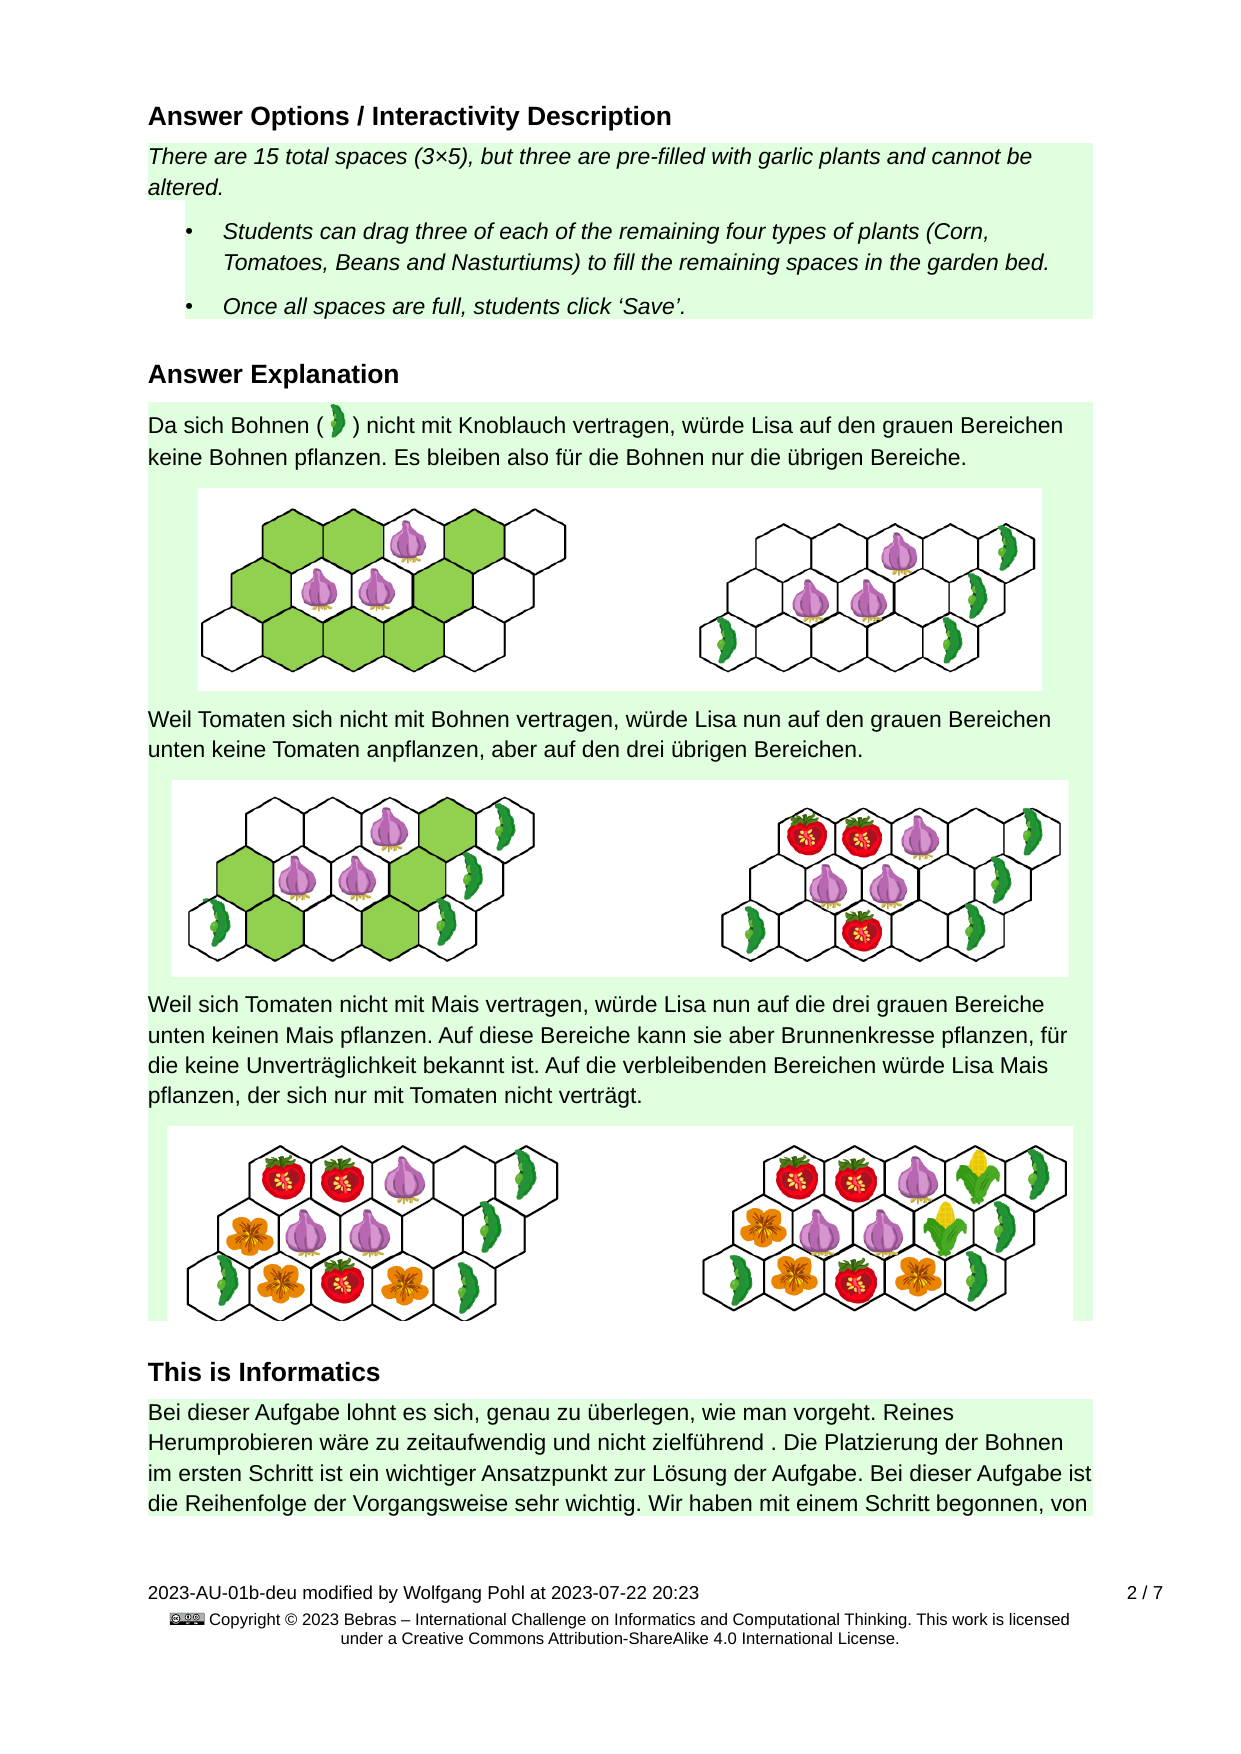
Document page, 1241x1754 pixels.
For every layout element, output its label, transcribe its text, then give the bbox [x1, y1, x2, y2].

picture [167, 1126, 1073, 1321]
text Da sich Bohnen () nicht mit Knoblauch vertragen, würde Lisa auf den grauen Bereichen keine Bohnen pflanzen. Es bleiben also für die Bohnen nur die übrigen Bereiche. [148, 402, 1093, 470]
picture [197, 488, 1043, 691]
text Weil sich Tomaten nicht mit Mais vertragen, würde Lisa nun auf die drei grauen Bereiche unten keinen Mais pflanzen. Auf diese Bereiche kann sie aber Brunnenkresse pflanzen, für die keine Unverträglichkeit bekannt ist. Auf die verbleibenden Bereichen würde Lisa Mais pflanzen, der sich nur mit Tomaten nicht verträgt. [148, 991, 1093, 1108]
list Students can drag three of each of the remaining four types of plants (Corn, Tomatoes, Beans and Nasturtiums) to fill the remaining spaces in the garden bed. [185, 218, 1093, 275]
subtitle Answer Options / Interactivity Description [148, 100, 1093, 131]
text There are 15 total spaces (3×5), but three are pre-filled with garlic plants and cannot be altered. [148, 143, 1093, 200]
list Once all spaces are full, students click ‘Save’. [185, 293, 1093, 319]
subtitle Answer Explanation [148, 359, 1093, 389]
text Weil Tomaten sich nicht mit Bohnen vertragen, würde Lisa nun auf den grauen Bereichen unten keine Tomaten anpflanzen, aber auf den drei übrigen Bereichen. [148, 706, 1093, 762]
subtitle This is Informatics [148, 1356, 1093, 1387]
text Bei dieser Aufgabe lohnt es sich, genau zu überlegen, wie man vorgeht. Reines Herumprobieren wäre zu zeitaufwendig und nicht zielführend . Die Platzierung der Bohnen im ersten Schritt ist ein wichtiger Ansatzpunkt zur Lösung der Aufgabe. Bei dieser Aufgabe ist die Reihenfolge der Vorgangsweise sehr wichtig. Wir haben mit einem Schritt begonnen, von [148, 1399, 1093, 1516]
picture [171, 780, 1069, 977]
